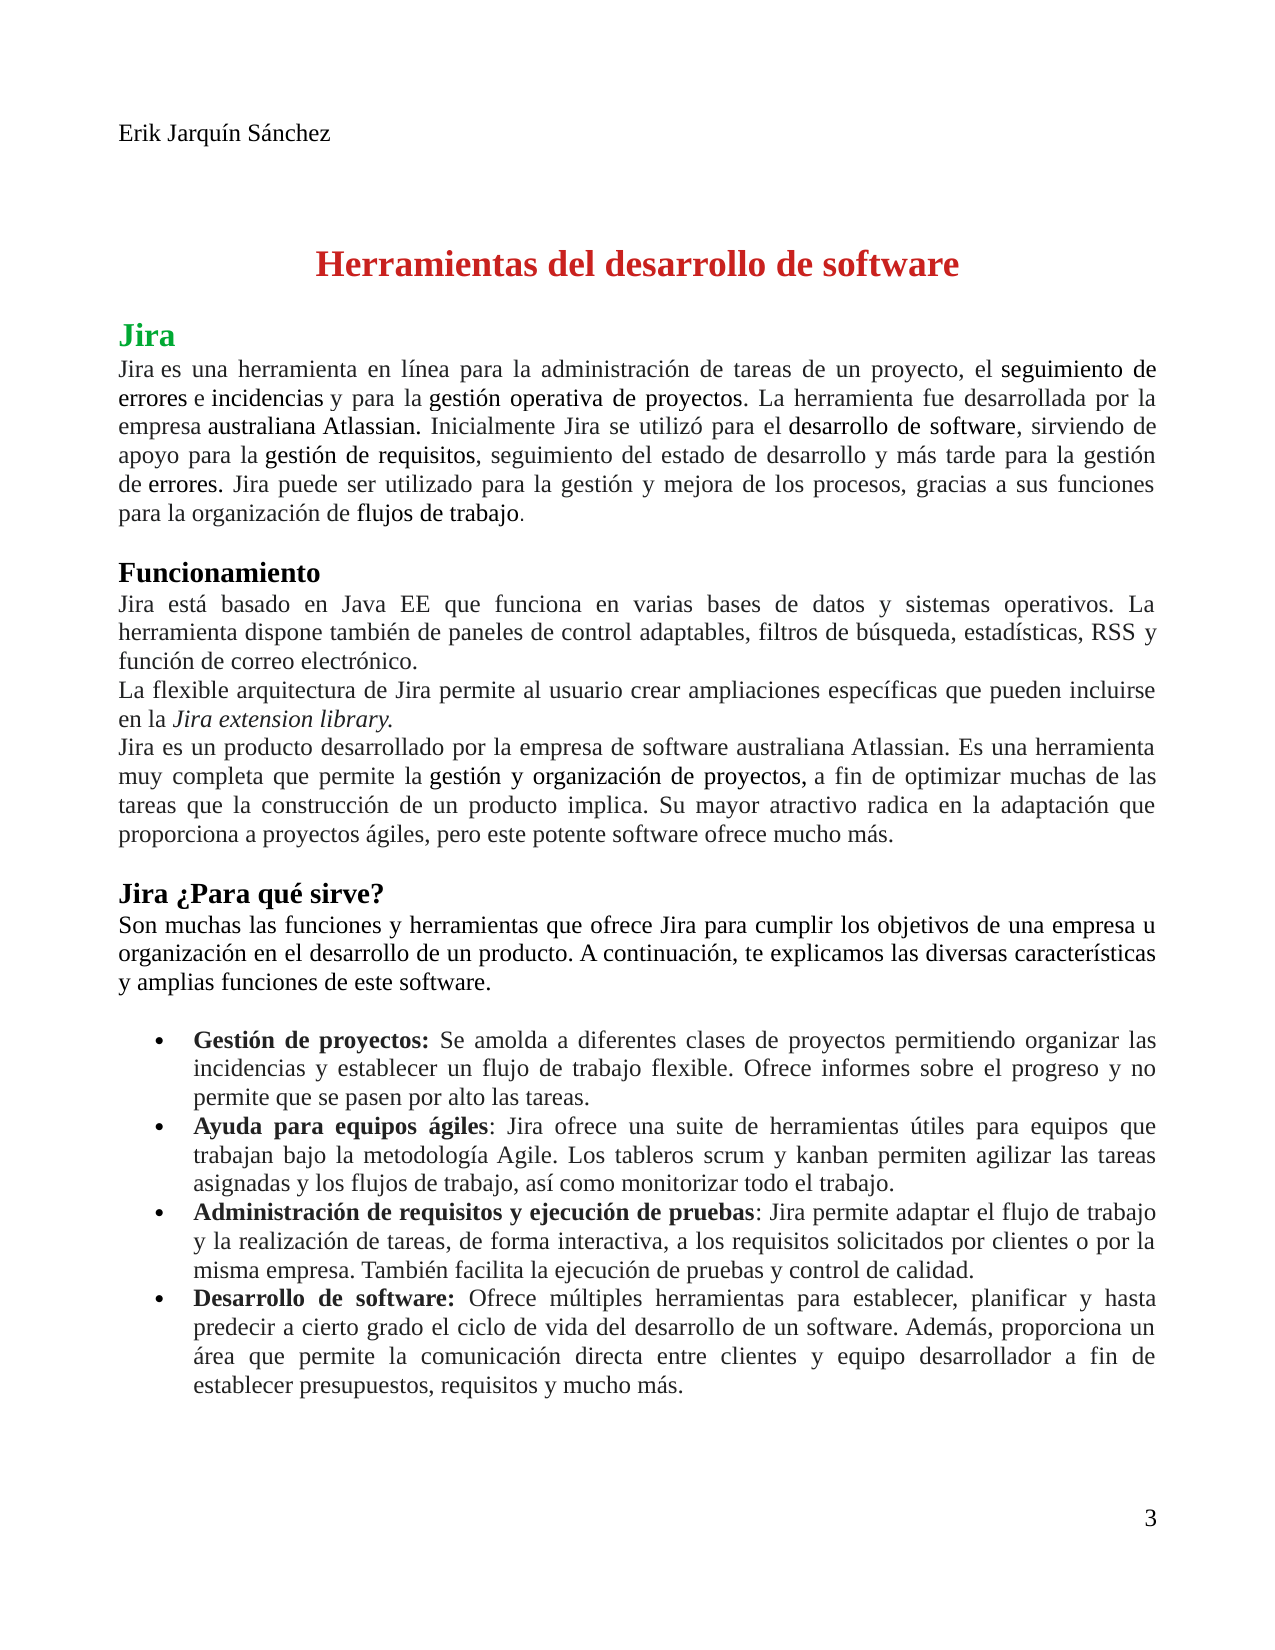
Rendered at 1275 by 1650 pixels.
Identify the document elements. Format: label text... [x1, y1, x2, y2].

list Desarrollo de software: Ofrece múltiples herramientas para establecer, planificar y hasta predecir a cierto grado el ciclo de vida del desarrollo de un software. Además, proporciona un área que permite la comunicación directa entre clientes y equipo desarrollador a fin de establecer presupuestos, requisitos y mucho más. [156, 1283, 1157, 1398]
text Son muchas las funciones y herramientas que ofrece Jira para cumplir los objetivos de una empresa u organización en el desarrollo de un producto. A continuación, te explicamos las diversas características y amplias funciones de este software. [118, 910, 1157, 996]
subtitle Herramientas del desarrollo de software [118, 241, 1157, 284]
text Jira es una herramienta en línea para la administración de tareas de un proyecto, el seguimiento de errores e incidencias y para la gestión operativa de proyectos. La herramienta fue desarrollada por la empresa australiana Atlassian. Inicialmente Jira se utilizó para el desarrollo de software, sirviendo de apoyo para la gestión de requisitos, seguimiento del estado de desarrollo y más tarde para la gestión de errores. Jira puede ser utilizado para la gestión y mejora de los procesos, gracias a sus funciones para la organización de flujos de trabajo. [118, 354, 1157, 526]
list Gestión de proyectos: Se amolda a diferentes clases de proyectos permitiendo organizar las incidencias y establecer un flujo de trabajo flexible. Ofrece informes sobre el progreso y no permite que se pasen por alto las tareas. [156, 1025, 1157, 1111]
list Ayuda para equipos ágiles: Jira ofrece una suite de herramientas útiles para equipos que trabajan bajo la metodología Agile. Los tableros scrum y kanban permiten agilizar las tareas asignadas y los flujos de trabajo, así como monitorizar todo el trabajo. [156, 1111, 1157, 1197]
text La flexible arquitectura de Jira permite al usuario crear ampliaciones específicas que pueden incluirse en la Jira extension library. [118, 675, 1157, 732]
text Jira [118, 316, 1157, 354]
list Administración de requisitos y ejecución de pruebas: Jira permite adaptar el flujo de trabajo y la realización de tareas, de forma interactiva, a los requisitos solicitados por clientes o por la misma empresa. También facilita la ejecución de pruebas y control de calidad. [156, 1197, 1157, 1283]
text Funcionamiento [118, 555, 1157, 589]
text Jira está basado en Java EE que funciona en varias bases de datos y sistemas operativos. La herramienta dispone también de paneles de control adaptables, filtros de búsqueda, estadísticas, RSS y función de correo electrónico. [118, 589, 1157, 675]
text Jira es un producto desarrollado por la empresa de software australiana Atlassian. Es una herramienta muy completa que permite la gestión y organización de proyectos, a fin de optimizar muchas de las tareas que la construcción de un producto implica. Su mayor atractivo radica en la adaptación que proporciona a proyectos ágiles, pero este potente software ofrece mucho más. [118, 732, 1157, 847]
text Jira ¿Para qué sirve? [118, 876, 1157, 910]
